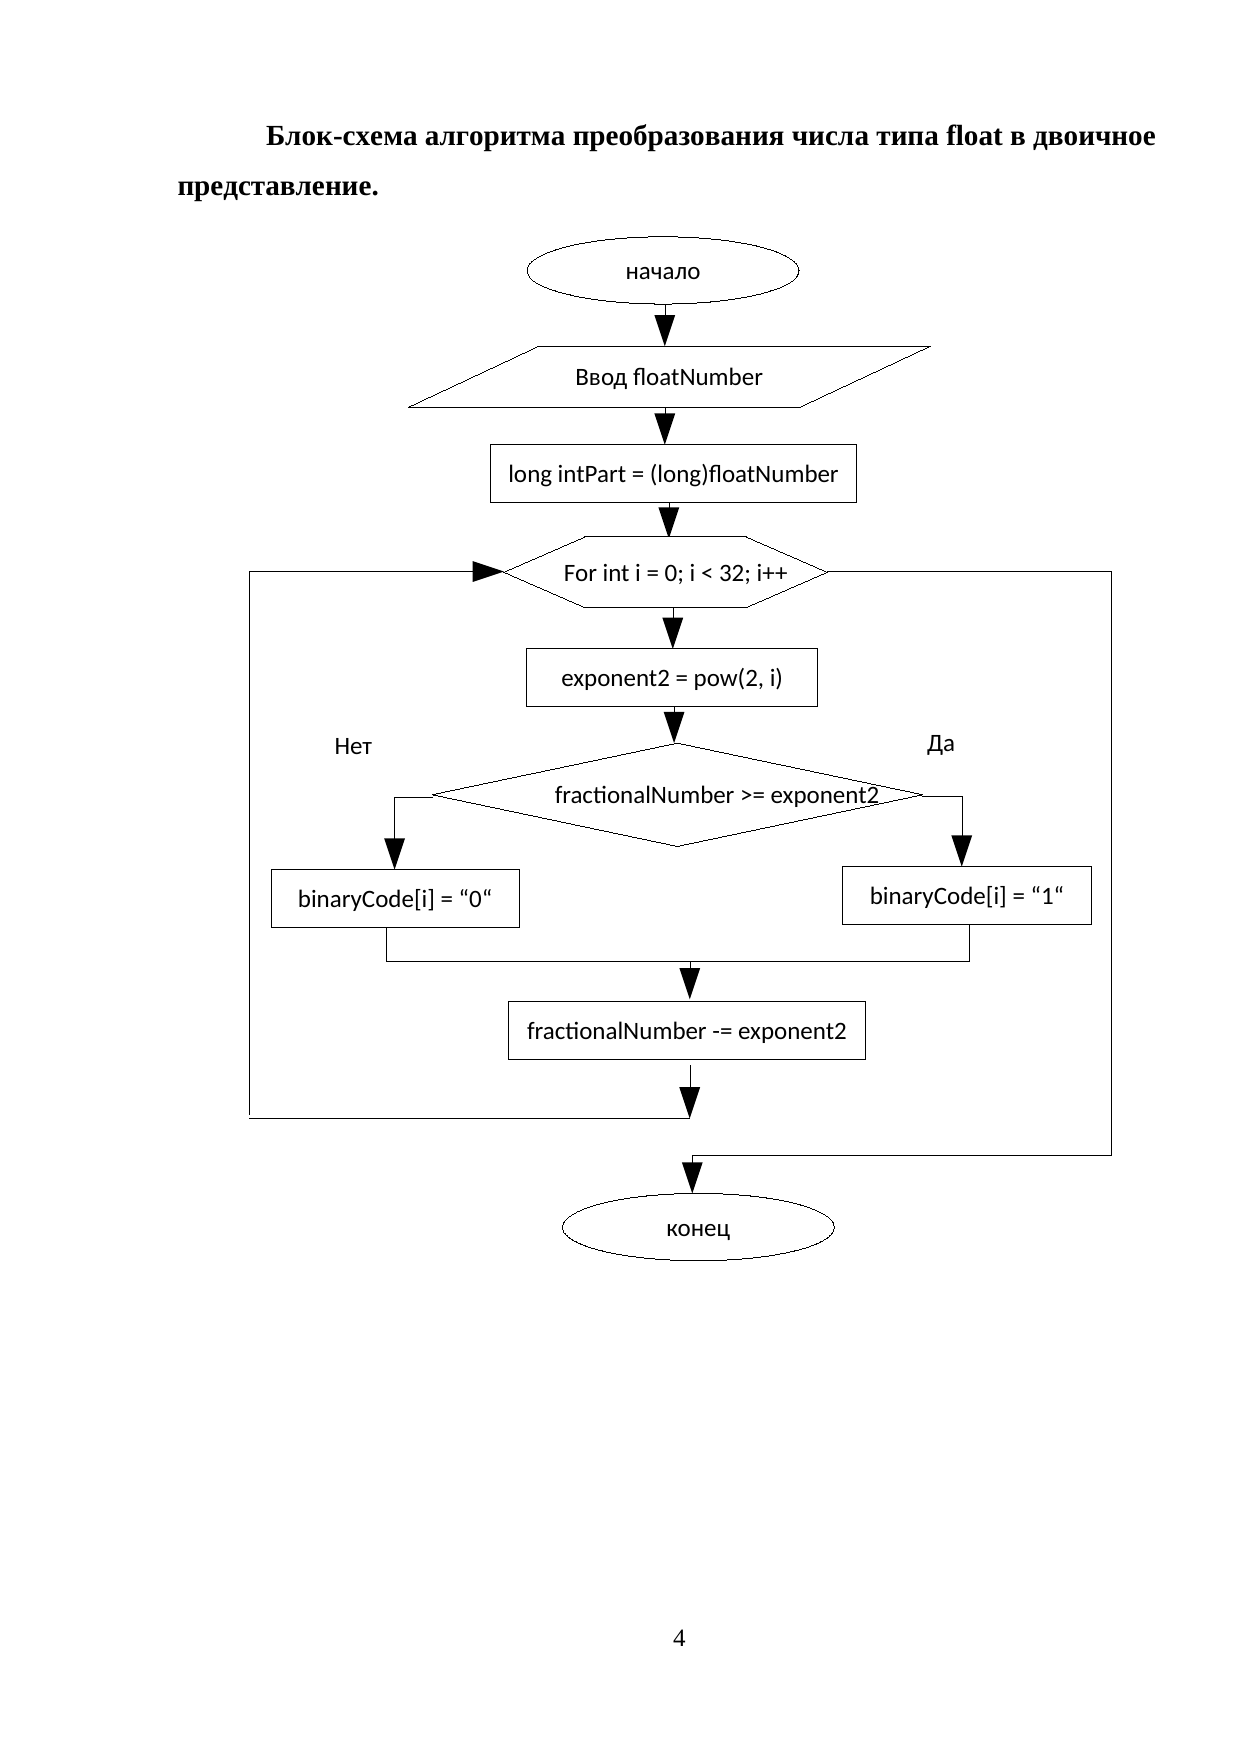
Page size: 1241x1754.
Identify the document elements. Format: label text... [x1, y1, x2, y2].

subtitle Блок-схема алгоритма преобразования числа типа float в двоичное представление. [177, 118, 1181, 202]
